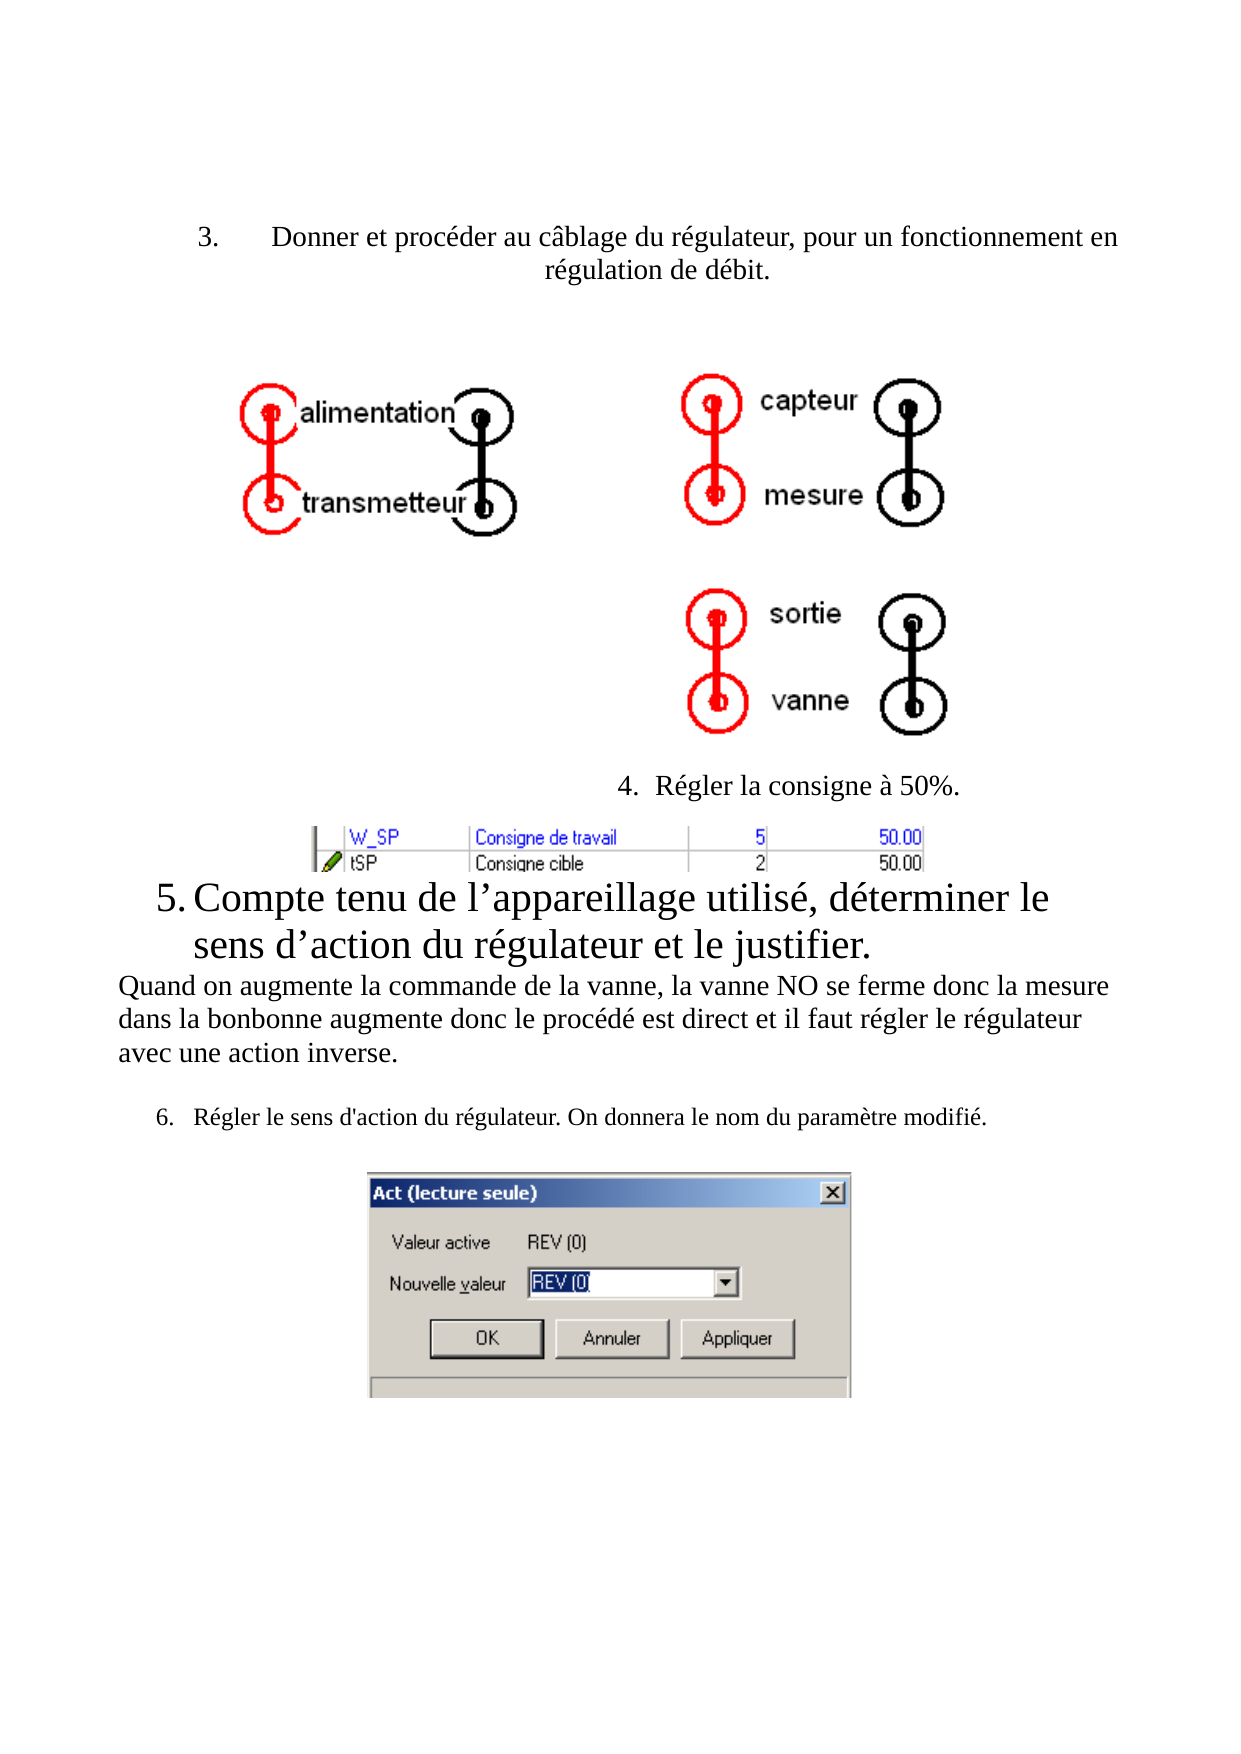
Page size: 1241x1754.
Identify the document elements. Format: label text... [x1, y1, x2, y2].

list Régler la consigne à 50%. [456, 334, 1122, 802]
text Quand on augmente la commande de la vanne, la vanne NO se ferme donc la mesure dans la bonbonne augmente donc le procédé est direct et il faut régler le régulateur avec une action inverse. [118, 968, 1122, 1068]
list Régler le sens d'action du régulateur. On donnera le nom du paramètre modifié. [156, 1102, 1122, 1131]
list Compte tenu de l’appareillage utilisé, déterminer le sens d’action du régulateur et le justifier. [156, 814, 1122, 968]
list 3. Donner et procéder au câblage du régulateur, pour un fonctionnement en régulation de débit. [156, 219, 1122, 286]
